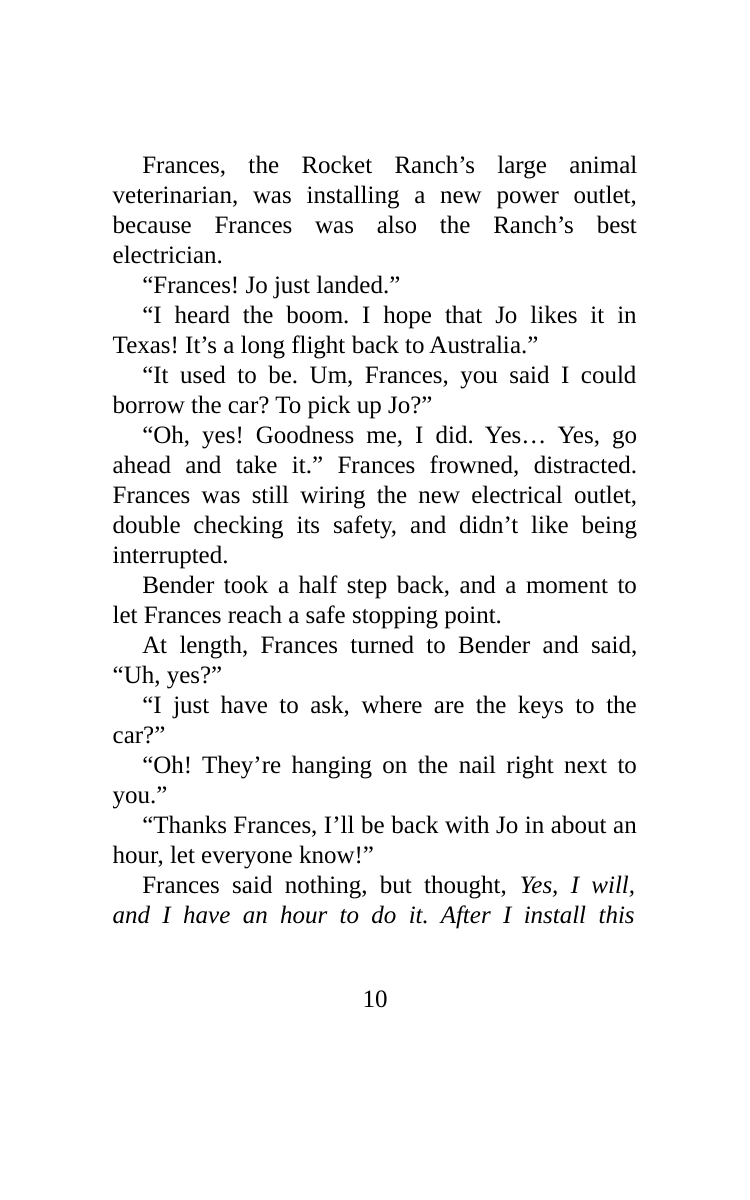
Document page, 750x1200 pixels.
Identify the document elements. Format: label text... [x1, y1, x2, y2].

text “Oh, yes! Goodness me, I did. Yes… Yes, go ahead and take it.” Frances frowned, distracted. Frances was still wiring the new electrical outlet, double checking its safety, and didn’t like being interrupted. [112, 420, 637, 570]
text “Thanks Frances, I’ll be back with Jo in about an hour, let everyone know!” [112, 810, 637, 870]
text Frances said nothing, but thought, Yes, I will, and I have an hour to do it. After I install this [112, 870, 637, 930]
text “Oh! They’re hanging on the nail right next to you.” [112, 750, 637, 810]
text “I just have to ask, where are the keys to the car?” [112, 690, 637, 750]
text “Frances! Jo just landed.” [112, 270, 637, 300]
text Frances, the Rocket Ranch’s large animal veterinarian, was installing a new power outlet, because Frances was also the Ranch’s best electrician. [112, 150, 637, 270]
text Bender took a half step back, and a moment to let Frances reach a safe stopping point. [112, 570, 637, 630]
text “It used to be. Um, Frances, you said I could borrow the car? To pick up Jo?” [112, 360, 637, 420]
text At length, Frances turned to Bender and said, “Uh, yes?” [112, 630, 637, 690]
text “I heard the boom. I hope that Jo likes it in Texas! It’s a long flight back to Australia.” [112, 300, 637, 360]
